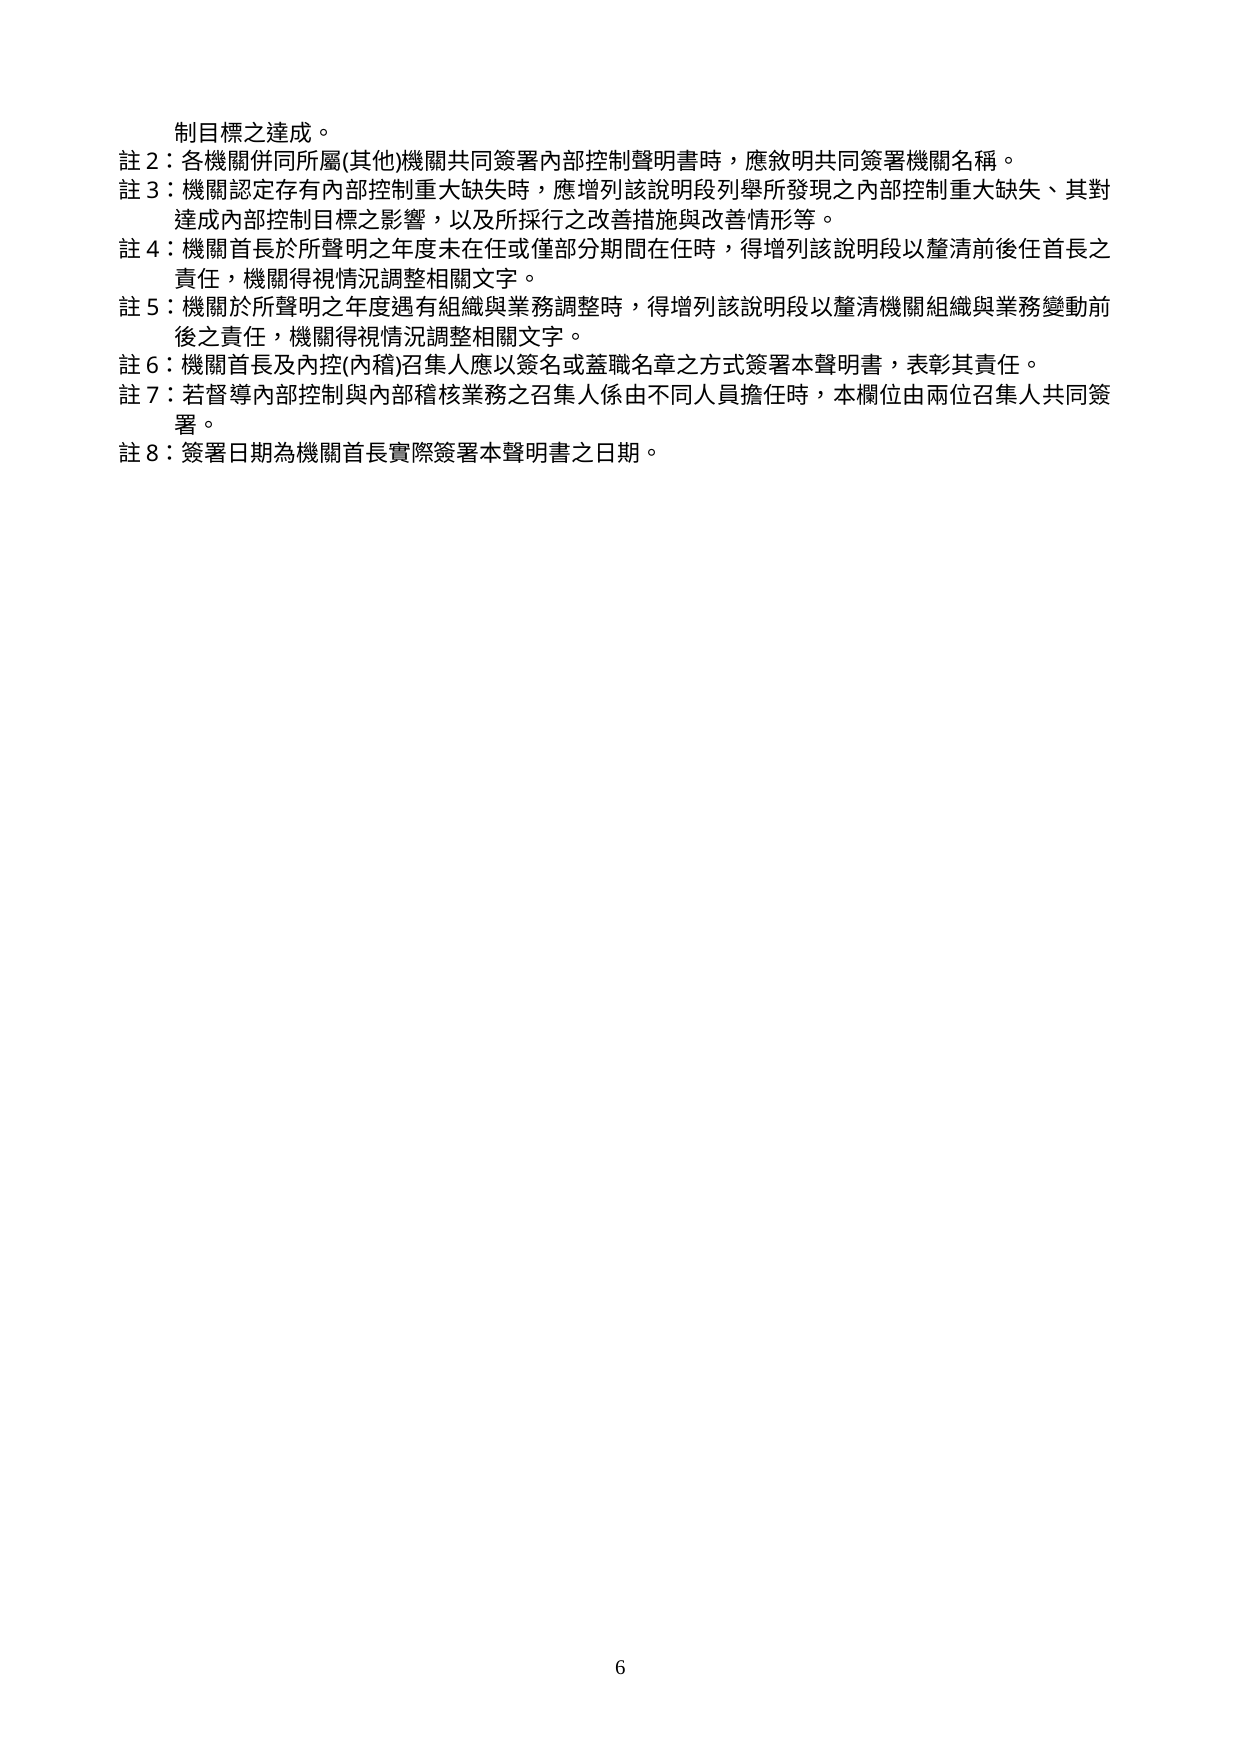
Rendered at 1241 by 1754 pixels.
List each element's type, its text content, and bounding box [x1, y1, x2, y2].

text 註6：機關首長及內控(內稽)召集人應以簽名或蓋職名章之方式簽署本聲明書，表彰其責任。 [118, 351, 1113, 381]
text 制目標之達成。 [118, 118, 1113, 147]
text 註4：機關首長於所聲明之年度未在任或僅部分期間在任時，得增列該說明段以釐清前後任首長之責任，機關得視情況調整相關文字。 [118, 235, 1113, 293]
text 註3：機關認定存有內部控制重大缺失時，應增列該說明段列舉所發現之內部控制重大缺失、其對達成內部控制目標之影響，以及所採行之改善措施與改善情形等。 [118, 176, 1113, 235]
text 註7：若督導內部控制與內部稽核業務之召集人係由不同人員擔任時，本欄位由兩位召集人共同簽署。 [118, 381, 1113, 439]
text 註5：機關於所聲明之年度遇有組織與業務調整時，得增列該說明段以釐清機關組織與業務變動前後之責任，機關得視情況調整相關文字。 [118, 293, 1113, 351]
text 註2：各機關併同所屬(其他)機關共同簽署內部控制聲明書時，應敘明共同簽署機關名稱。 [118, 147, 1113, 176]
text 註8：簽署日期為機關首長實際簽署本聲明書之日期。 [118, 439, 1113, 468]
